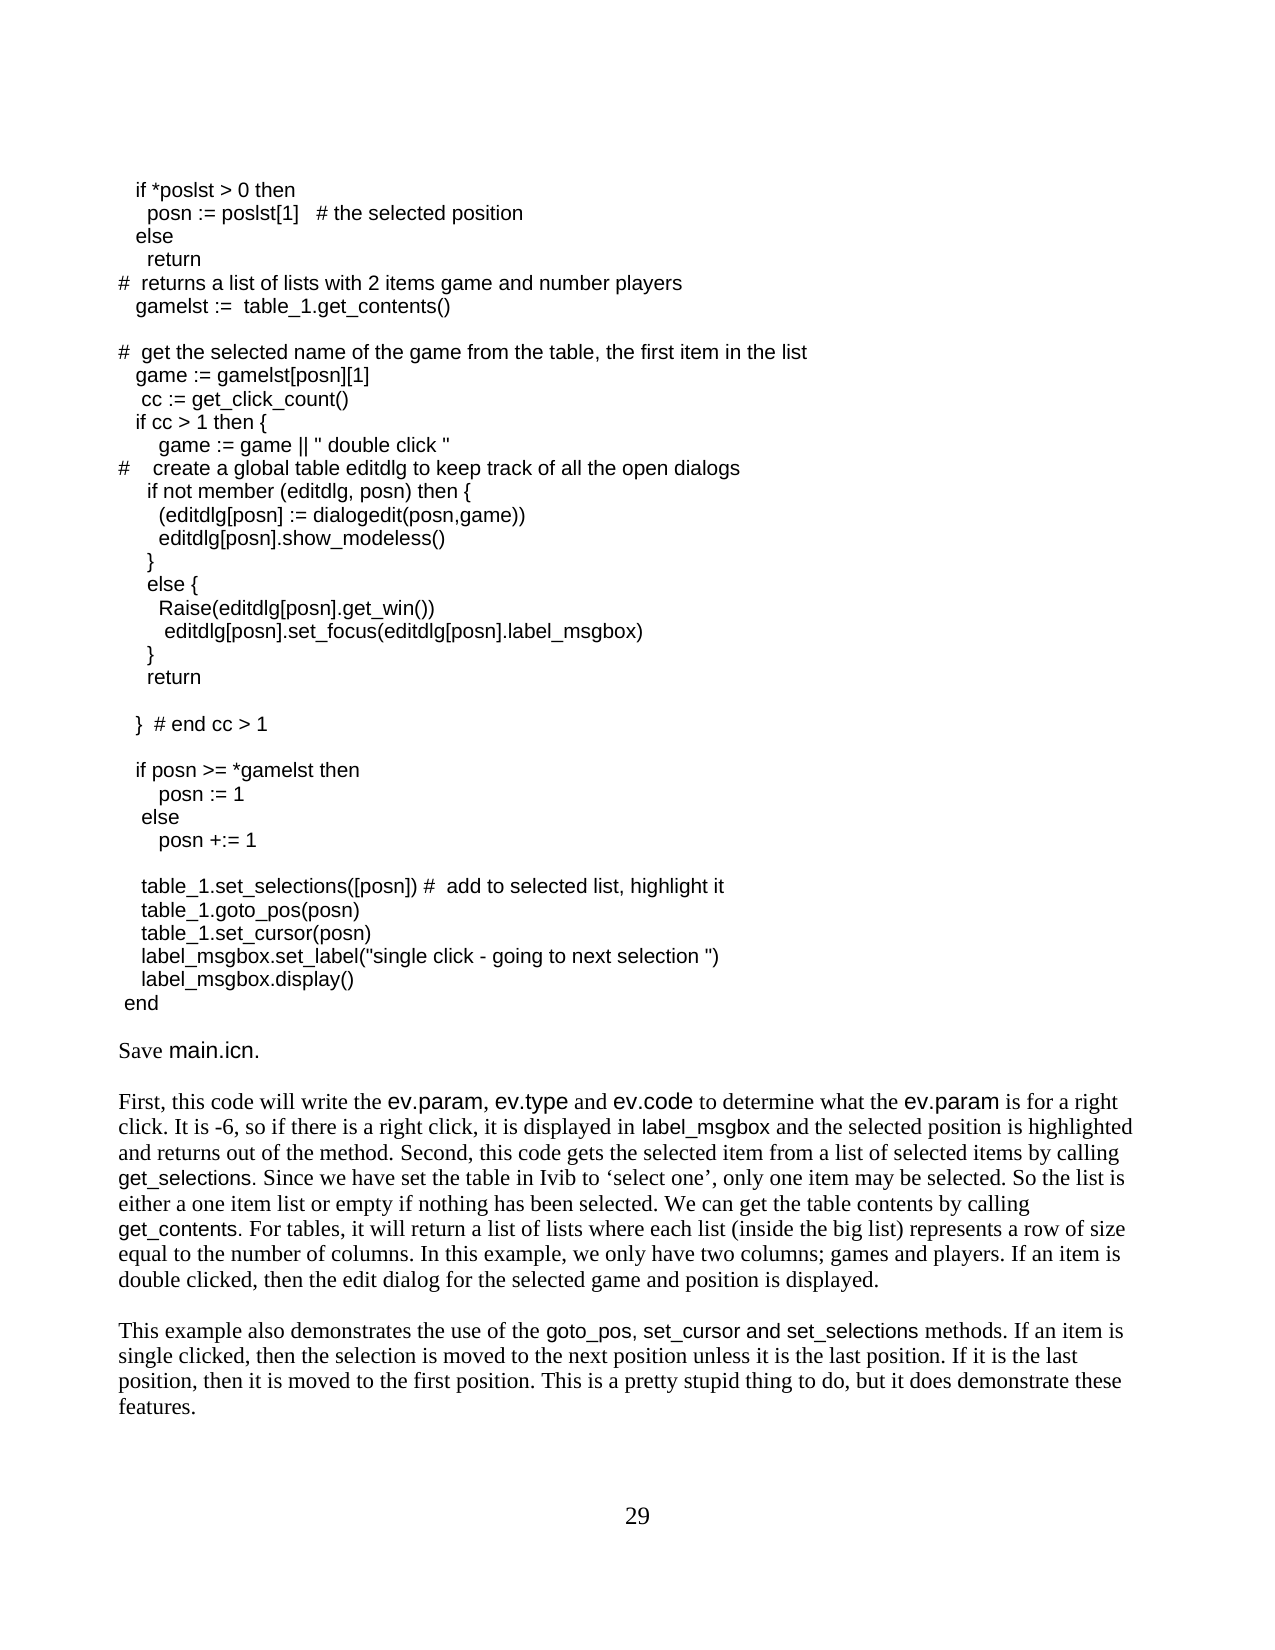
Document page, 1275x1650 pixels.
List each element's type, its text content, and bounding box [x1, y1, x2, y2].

text label_msgbox.display() [118, 968, 1157, 991]
text table_1.set_selections([posn]) # add to selected list, highlight it [118, 875, 1157, 898]
text return [118, 666, 1157, 689]
text label_msgbox.set_label("single click - going to next selection ") [118, 945, 1157, 968]
text } [118, 550, 1157, 573]
text posn := 1 [118, 782, 1157, 805]
text table_1.set_cursor(posn) [118, 921, 1157, 945]
text return [118, 248, 1157, 271]
text editdlg[posn].set_focus(editdlg[posn].label_msgbox) [118, 619, 1157, 643]
text First, this code will write the ev.param, ev.type and ev.code to determine what the ev.param is for a right click. It is -6, so if there is a right click, it is displayed in label_msgbox and the selected position is highlighted and returns out of the method. Second, this code gets the selected item from a list of selected items by calling get_selections. Since we have set the table in Ivib to ‘select one’, only one item may be selected. So the list is either a one item list or empty if nothing has been selected. We can get the table contents by calling get_contents. For tables, it will return a list of lists where each list (inside the big list) represents a row of size equal to the number of columns. In this example, we only have two columns; games and players. If an item is double clicked, then the edit dialog for the selected game and position is displayed. [118, 1089, 1157, 1292]
text if posn >= *gamelst then [118, 759, 1157, 782]
text # get the selected name of the game from the table, the first item in the list [118, 341, 1157, 364]
text table_1.goto_pos(posn) [118, 898, 1157, 921]
text } [118, 643, 1157, 666]
text if cc > 1 then { [118, 410, 1157, 434]
text # create a global table editdlg to keep track of all the open dialogs [118, 457, 1157, 480]
text (editdlg[posn] := dialogedit(posn,game)) [118, 503, 1157, 527]
text posn +:= 1 [118, 828, 1157, 852]
text else [118, 805, 1157, 828]
text Save main.icn. [118, 1037, 1157, 1063]
text else { [118, 573, 1157, 596]
text This example also demonstrates the use of the goto_pos, set_cursor and set_selections methods. If an item is single clicked, then the selection is moved to the next position unless it is the last position. If it is the last position, then it is moved to the first position. This is a pretty stupid thing to do, but it does demonstrate these features. [118, 1318, 1157, 1419]
text cc := get_click_count() [118, 387, 1157, 410]
text posn := poslst[1] # the selected position [118, 201, 1157, 224]
text # returns a list of lists with 2 items game and number players [118, 271, 1157, 294]
text editdlg[posn].show_modeless() [118, 527, 1157, 550]
text if not member (editdlg, posn) then { [118, 480, 1157, 503]
text else [118, 224, 1157, 248]
text if *poslst > 0 then [118, 178, 1157, 201]
text } # end cc > 1 [118, 712, 1157, 736]
text Raise(editdlg[posn].get_win()) [118, 596, 1157, 619]
text game := gamelst[posn][1] [118, 364, 1157, 387]
text end [118, 991, 1157, 1014]
text gamelst := table_1.get_contents() [118, 294, 1157, 317]
text game := game || " double click " [118, 434, 1157, 457]
